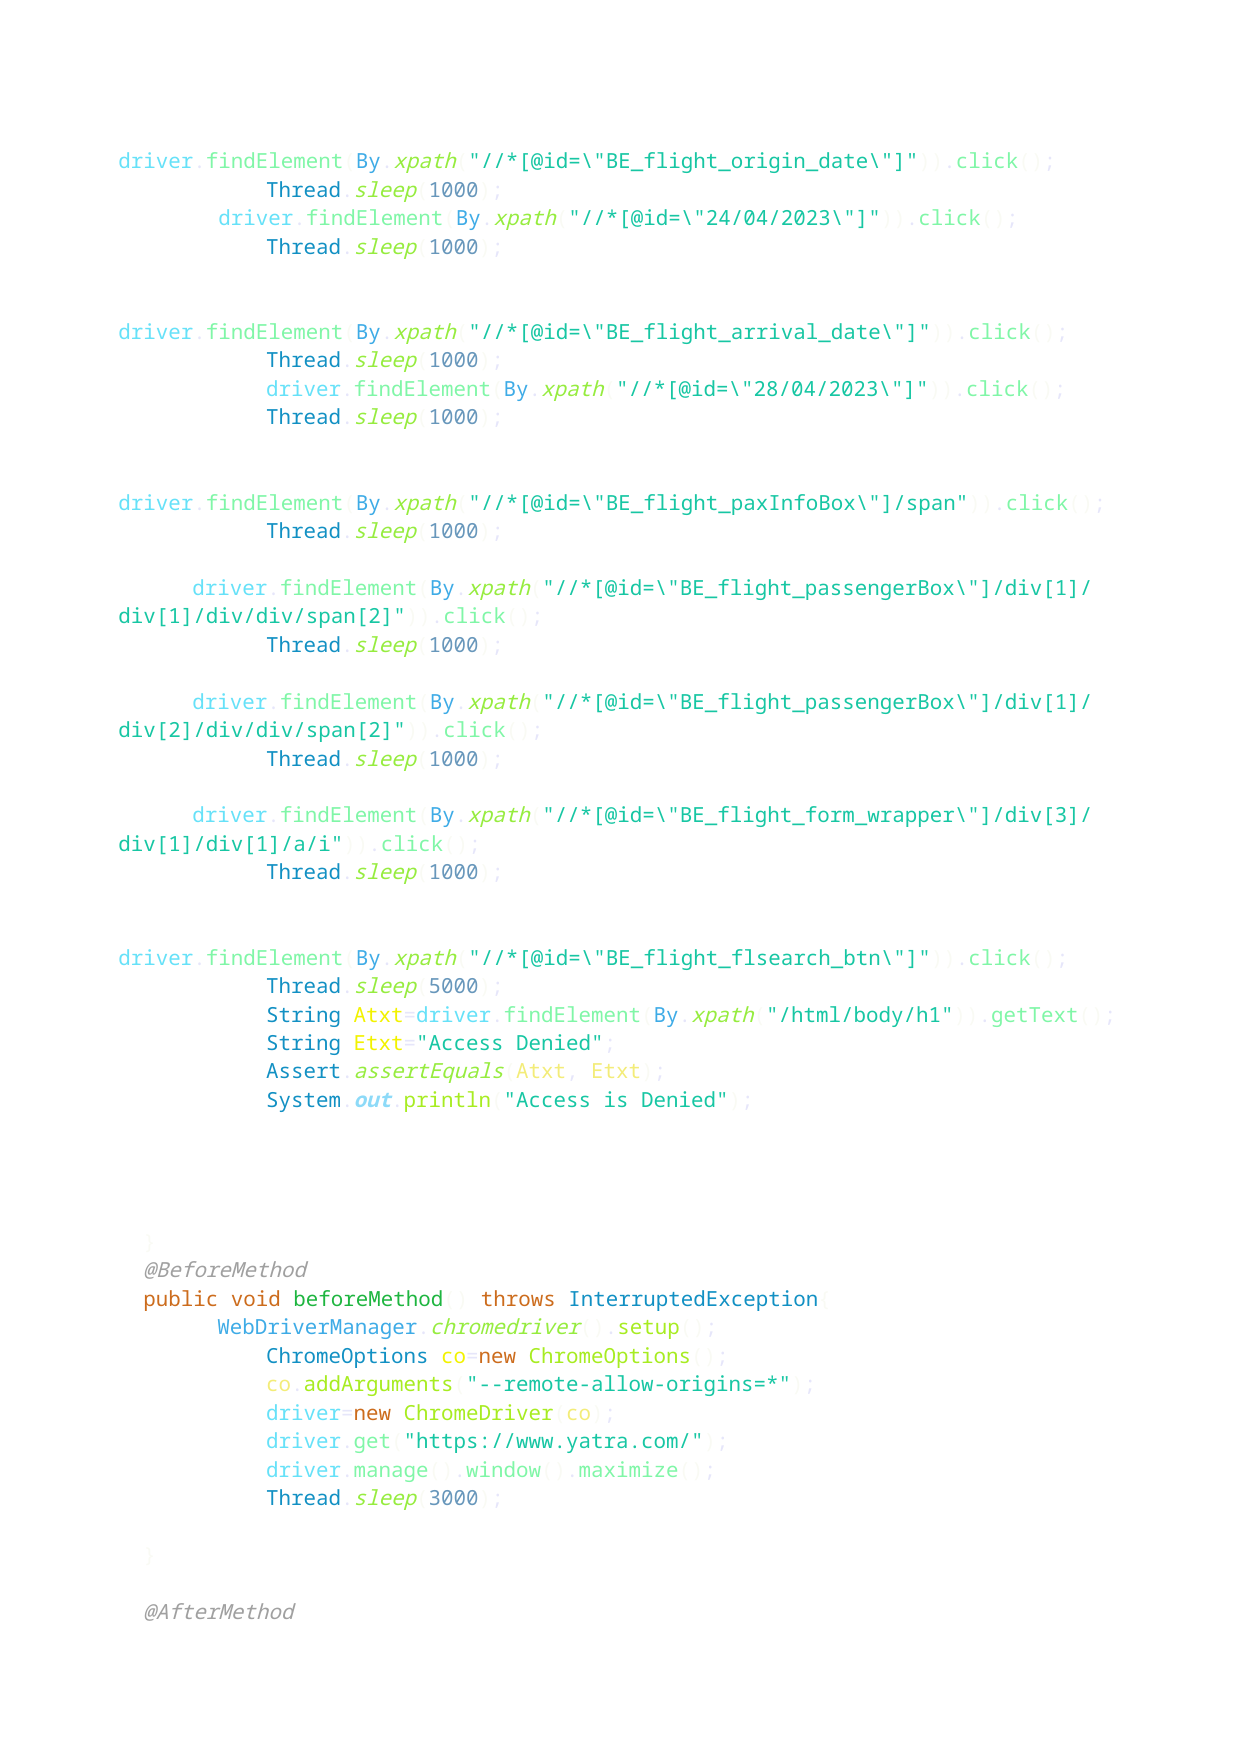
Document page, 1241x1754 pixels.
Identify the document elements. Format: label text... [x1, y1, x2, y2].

text driver.findElement(By.xpath("//*[@id=\"28/04/2023\"]")).click(); [118, 374, 1122, 402]
text driver.manage().window().maximize(); [118, 1455, 1122, 1483]
text driver.findElement(By.xpath("//*[@id=\"BE_flight_arrival_date\"]")).click(); [118, 260, 1122, 346]
text String Etxt="Access Denied"; [118, 1028, 1122, 1057]
text driver.findElement(By.xpath("//*[@id=\"24/04/2023\"]")).click(); [118, 203, 1122, 232]
text driver=new ChromeDriver(co); [118, 1398, 1122, 1426]
text driver.findElement(By.xpath("//*[@id=\"BE_flight_origin_date\"]")).click(); [118, 118, 1122, 175]
text Thread.sleep(1000); [118, 232, 1122, 260]
text ChromeOptions co=new ChromeOptions(); [118, 1341, 1122, 1369]
text @AfterMethod [118, 1597, 1122, 1625]
text Thread.sleep(1000); [118, 402, 1122, 431]
text } [118, 1540, 1122, 1568]
text driver.findElement(By.xpath("//*[@id=\"BE_flight_flsearch_btn\"]")).click(); [118, 886, 1122, 971]
text Thread.sleep(1000); [118, 516, 1122, 545]
text System.out.println("Access is Denied"); [118, 1085, 1122, 1113]
text driver.findElement(By.xpath("//*[@id=\"BE_flight_passengerBox\"]/div[1]/div[2]/div/div/span[2]")).click(); [118, 658, 1122, 744]
text Assert.assertEquals(Atxt, Etxt); [118, 1057, 1122, 1085]
text driver.get("https://www.yatra.com/"); [118, 1426, 1122, 1455]
text } [118, 1227, 1122, 1256]
text WebDriverManager.chromedriver().setup(); [118, 1312, 1122, 1341]
text Thread.sleep(1000); [118, 744, 1122, 772]
text Thread.sleep(1000); [118, 175, 1122, 203]
text driver.findElement(By.xpath("//*[@id=\"BE_flight_passengerBox\"]/div[1]/div[1]/div/div/span[2]")).click(); [118, 545, 1122, 630]
text Thread.sleep(1000); [118, 346, 1122, 374]
text Thread.sleep(5000); [118, 971, 1122, 1000]
text @BeforeMethod [118, 1256, 1122, 1284]
text driver.findElement(By.xpath("//*[@id=\"BE_flight_paxInfoBox\"]/span")).click(); [118, 431, 1122, 516]
text co.addArguments("--remote-allow-origins=*"); [118, 1369, 1122, 1398]
text driver.findElement(By.xpath("//*[@id=\"BE_flight_form_wrapper\"]/div[3]/div[1]/div[1]/a/i")).click(); [118, 772, 1122, 857]
text Thread.sleep(3000); [118, 1483, 1122, 1512]
text String Atxt=driver.findElement(By.xpath("/html/body/h1")).getText(); [118, 1000, 1122, 1028]
text Thread.sleep(1000); [118, 857, 1122, 886]
text public void beforeMethod() throws InterruptedException{ [118, 1284, 1122, 1312]
text Thread.sleep(1000); [118, 630, 1122, 658]
